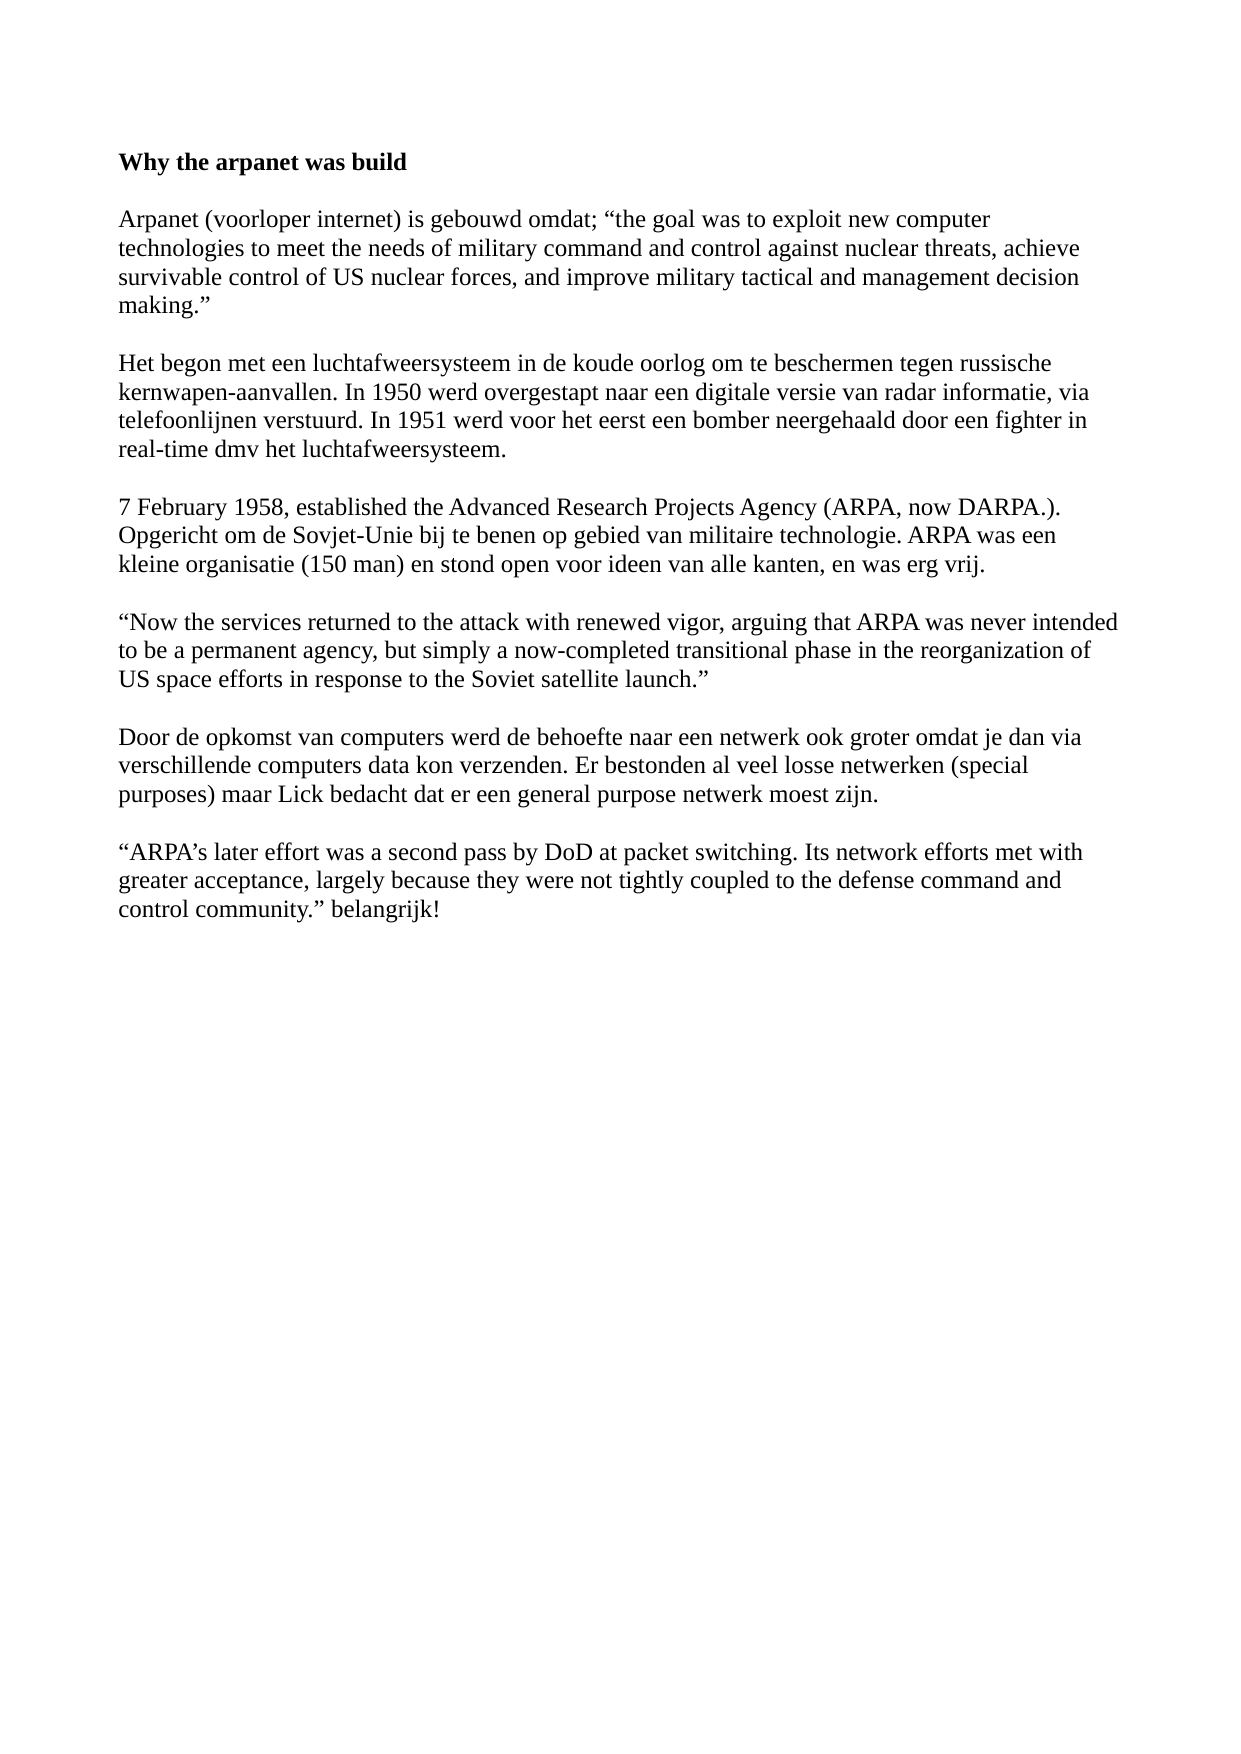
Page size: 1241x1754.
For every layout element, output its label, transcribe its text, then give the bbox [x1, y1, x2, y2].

text 7 February 1958, established the Advanced Research Projects Agency (ARPA, now DARPA.). Opgericht om de Sovjet-Unie bij te benen op gebied van militaire technologie. ARPA was een kleine organisatie (150 man) en stond open voor ideen van alle kanten, en was erg vrij. [118, 492, 1122, 578]
text Arpanet (voorloper internet) is gebouwd omdat; “the goal was to exploit new computer technologies to meet the needs of military command and control against nuclear threats, achieve survivable control of US nuclear forces, and improve military tactical and management decision making.” [118, 204, 1122, 319]
text “Now the services returned to the attack with renewed vigor, arguing that ARPA was never intended to be a permanent agency, but simply a now-completed transitional phase in the reorganization of US space efforts in response to the Soviet satellite launch.” [118, 607, 1122, 693]
text Why the arpanet was build [118, 147, 1122, 176]
text “ARPA’s later effort was a second pass by DoD at packet switching. Its network efforts met with greater acceptance, largely because they were not tightly coupled to the defense command and control community.” belangrijk! [118, 837, 1122, 923]
text Door de opkomst van computers werd de behoefte naar een netwerk ook groter omdat je dan via verschillende computers data kon verzenden. Er bestonden al veel losse netwerken (special purposes) maar Lick bedacht dat er een general purpose netwerk moest zijn. [118, 722, 1122, 808]
text Het begon met een luchtafweersysteem in de koude oorlog om te beschermen tegen russische kernwapen-aanvallen. In 1950 werd overgestapt naar een digitale versie van radar informatie, via telefoonlijnen verstuurd. In 1951 werd voor het eerst een bomber neergehaald door een fighter in real-time dmv het luchtafweersysteem. [118, 348, 1122, 463]
